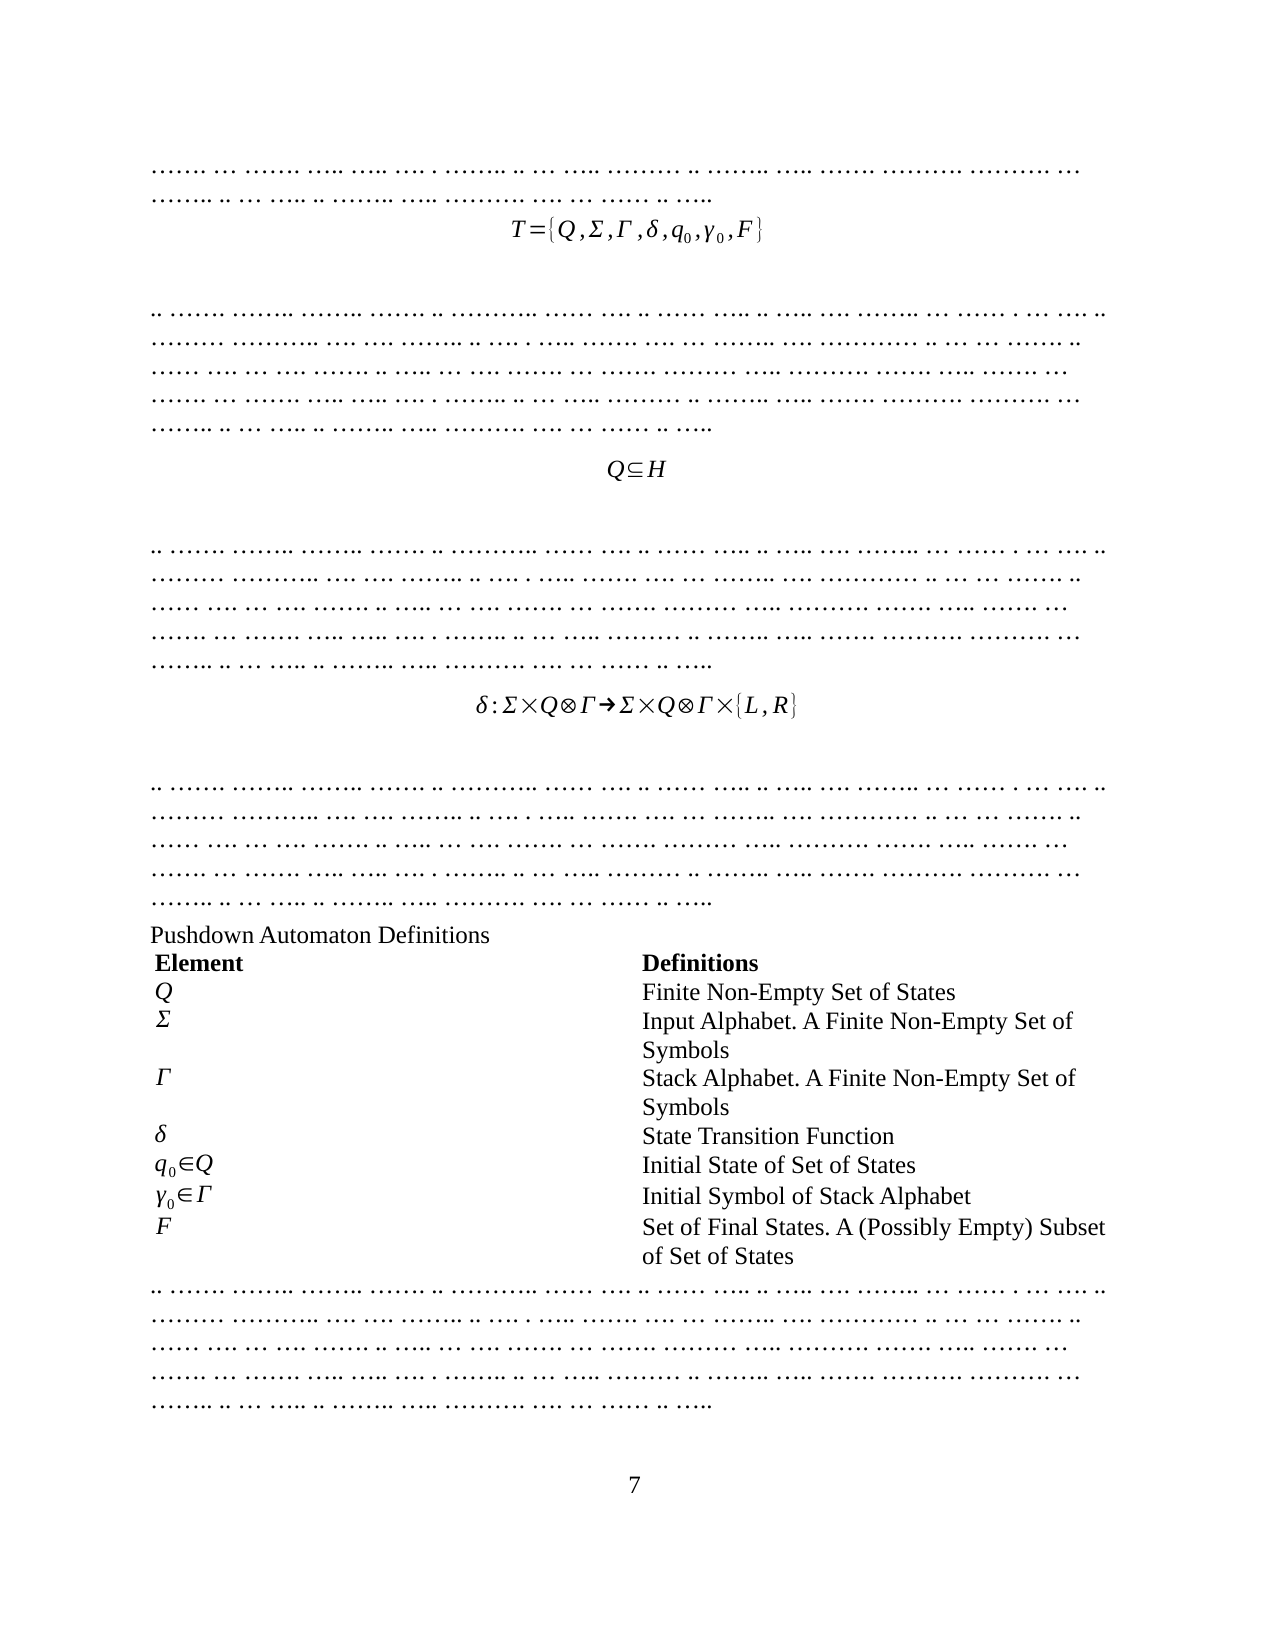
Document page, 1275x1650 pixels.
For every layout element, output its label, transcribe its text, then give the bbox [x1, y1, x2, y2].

table_cell Set of Final States. A (Possibly Empty) Subset of Set of States [638, 1213, 1125, 1270]
table_cell [150, 1181, 637, 1212]
table_cell Finite Non-Empty Set of States [638, 977, 1125, 1006]
table_cell Input Alphabet. A Finite Non-Empty Set of Symbols [638, 1006, 1125, 1063]
table_cell Initial Symbol of Stack Alphabet [638, 1181, 1125, 1212]
table_cell [150, 1064, 637, 1121]
table_cell [150, 1150, 637, 1181]
table_cell [150, 977, 637, 1006]
table_cell Stack Alphabet. A Finite Non-Empty Set of Symbols [638, 1064, 1125, 1121]
table_cell [150, 1121, 637, 1150]
text ……. … ……. ….. ….. …. . …….. .. … ….. ……… .. …….. ….. ……. ………. ………. … …….. .. … ….. .. …….. ….. ………. …. … …… .. ….. [150, 150, 1125, 207]
text .. ……. …….. …….. ……. .. ……….. …… …. .. …… ….. .. ….. …. …….. … …… . … …. .. ……… ……….. …. …. …….. .. …. . ….. ……. …. … …….. …. ………… .. … … ……. .. …… …. … …. ……. .. ….. … …. ……. … ……. ……… ….. ………. ……. ….. ……. … ……. … ……. ….. ….. …. . …….. .. … ….. ……… .. …….. ….. ……. ………. ………. … …….. .. … ….. .. …….. ….. ………. …. … …… .. ….. [150, 293, 1125, 437]
text .. ……. …….. …….. ……. .. ……….. …… …. .. …… ….. .. ….. …. …….. … …… . … …. .. ……… ……….. …. …. …….. .. …. . ….. ……. …. … …….. …. ………… .. … … ……. .. …… …. … …. ……. .. ….. … …. ……. … ……. ……… ….. ………. ……. ….. ……. … ……. … ……. ….. ….. …. . …….. .. … ….. ……… .. …….. ….. ……. ………. ………. … …….. .. … ….. .. …….. ….. ………. …. … …… .. ….. [150, 767, 1125, 911]
text Pushdown Automaton Definitions [150, 920, 1125, 948]
text .. ……. …….. …….. ……. .. ……….. …… …. .. …… ….. .. ….. …. …….. … …… . … …. .. ……… ……….. …. …. …….. .. …. . ….. ……. …. … …….. …. ………… .. … … ……. .. …… …. … …. ……. .. ….. … …. ……. … ……. ……… ….. ………. ……. ….. ……. … ……. … ……. ….. ….. …. . …….. .. … ….. ……… .. …….. ….. ……. ………. ………. … …….. .. … ….. .. …….. ….. ………. …. … …… .. ….. [150, 530, 1125, 673]
table_cell [150, 1006, 637, 1063]
table_cell Initial State of Set of States [638, 1150, 1125, 1181]
table_cell State Transition Function [638, 1121, 1125, 1150]
table_cell [150, 1213, 637, 1270]
text .. ……. …….. …….. ……. .. ……….. …… …. .. …… ….. .. ….. …. …….. … …… . … …. .. ……… ……….. …. …. …….. .. …. . ….. ……. …. … …….. …. ………… .. … … ……. .. …… …. … …. ……. .. ….. … …. ……. … ……. ……… ….. ………. ……. ….. ……. … ……. … ……. ….. ….. …. . …….. .. … ….. ……… .. …….. ….. ……. ………. ………. … …….. .. … ….. .. …….. ….. ………. …. … …… .. ….. [150, 1270, 1125, 1414]
table_header Definitions [638, 949, 1125, 977]
table_header Element [150, 949, 637, 977]
